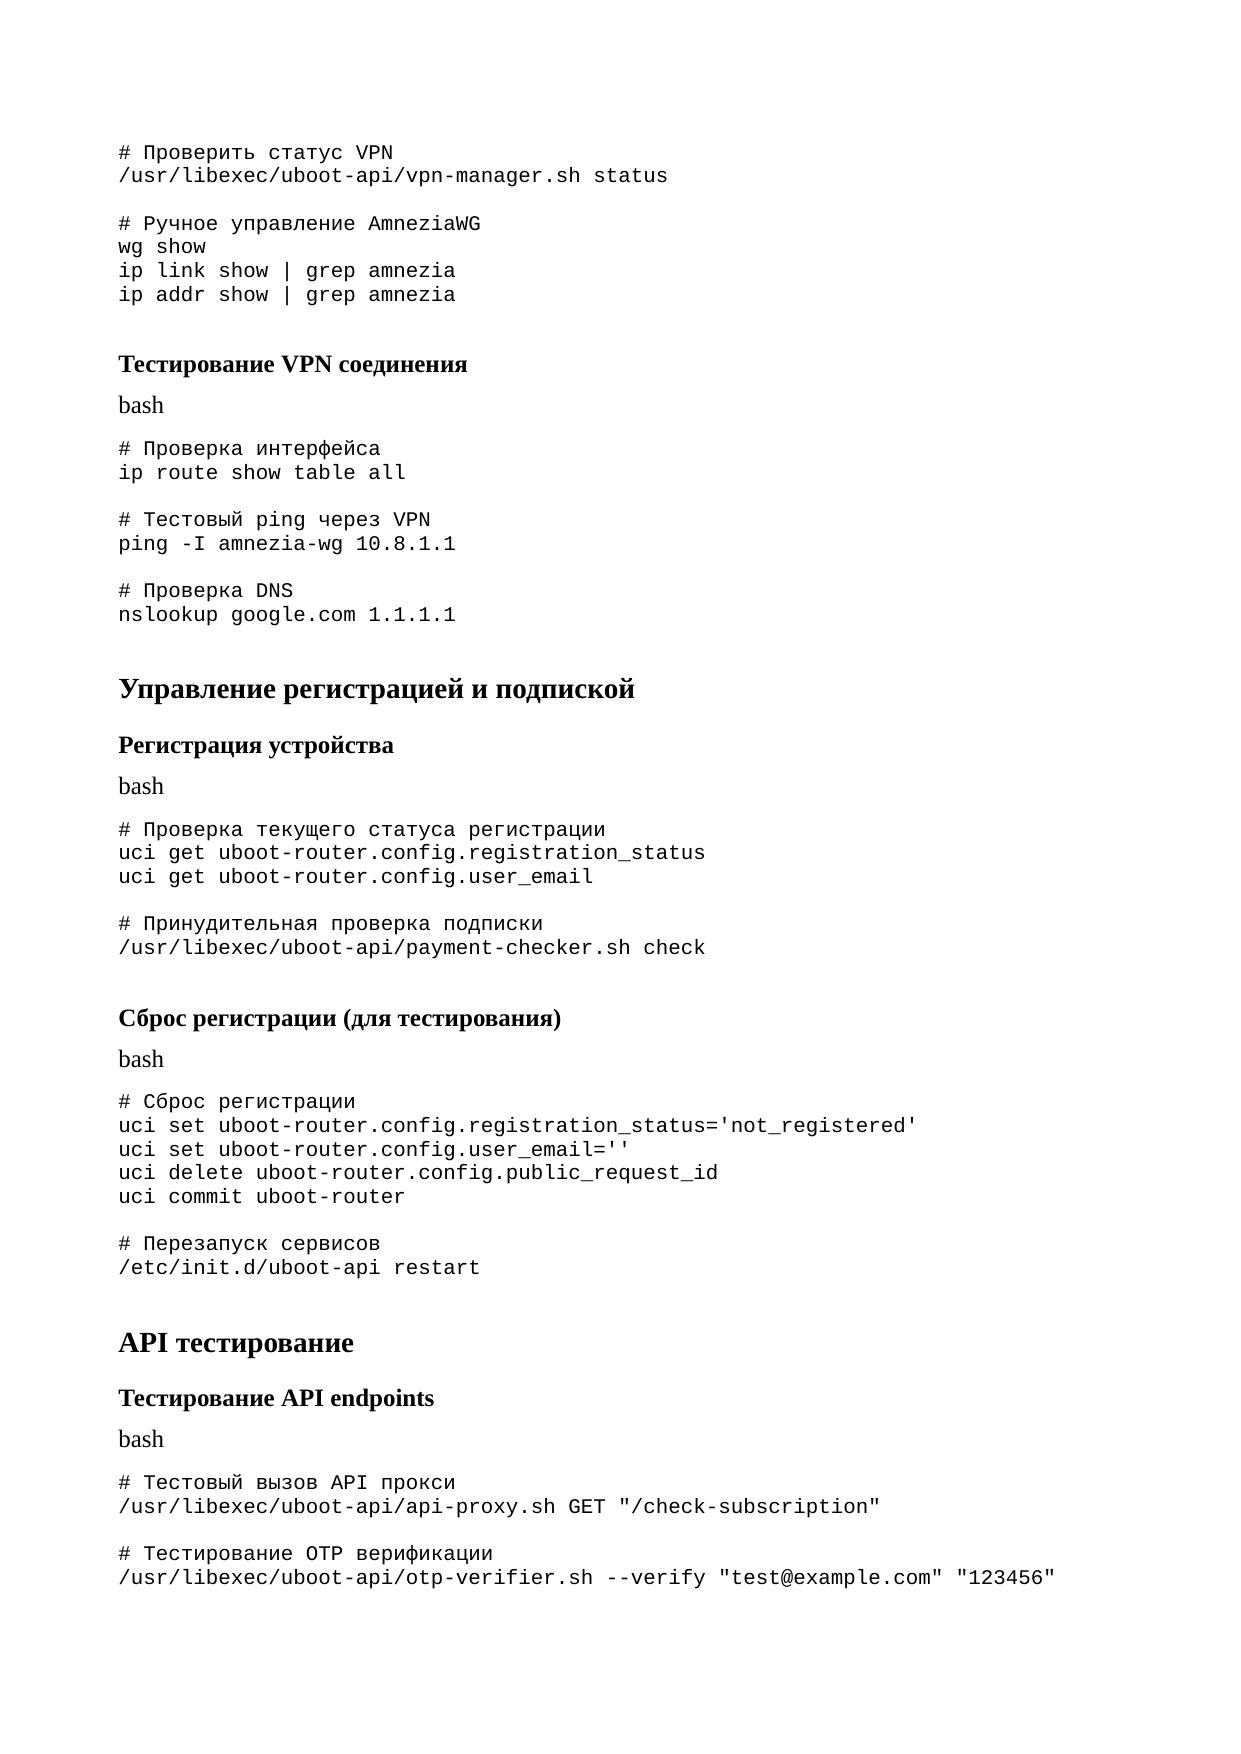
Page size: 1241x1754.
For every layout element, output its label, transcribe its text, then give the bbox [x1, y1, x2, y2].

text # Перезапуск сервисов [118, 1233, 1122, 1257]
text /usr/libexec/uboot-api/vpn-manager.sh status [118, 165, 1122, 189]
text uci get uboot-router.config.registration_status [118, 842, 1122, 866]
text ip route show table all [118, 462, 1122, 485]
text /usr/libexec/uboot-api/api-proxy.sh GET "/check-subscription" [118, 1496, 1122, 1519]
text uci set uboot-router.config.user_email='' [118, 1139, 1122, 1162]
text # Проверка DNS [118, 580, 1122, 604]
text bash [118, 771, 1122, 800]
text ip addr show | grep amnezia [118, 284, 1122, 307]
text uci commit uboot-router [118, 1186, 1122, 1210]
text # Сброс регистрации [118, 1091, 1122, 1115]
text # Проверка интерфейса [118, 438, 1122, 462]
text nslookup google.com 1.1.1.1 [118, 604, 1122, 627]
text # Проверка текущего статуса регистрации [118, 819, 1122, 842]
text wg show [118, 236, 1122, 260]
text # Проверить статус VPN [118, 142, 1122, 165]
text ip link show | grep amnezia [118, 260, 1122, 284]
text # Тестирование OTP верификации [118, 1543, 1122, 1567]
text bash [118, 391, 1122, 419]
text uci set uboot-router.config.registration_status='not_registered' [118, 1115, 1122, 1139]
subtitle Управление регистрацией и подпиской [118, 671, 1122, 705]
text # Ручное управление AmneziaWG [118, 213, 1122, 236]
text uci delete uboot-router.config.public_request_id [118, 1162, 1122, 1186]
subtitle Тестирование VPN соединения [118, 349, 1122, 378]
text # Принудительная проверка подписки [118, 913, 1122, 937]
subtitle Тестирование API endpoints [118, 1383, 1122, 1412]
subtitle Сброс регистрации (для тестирования) [118, 1003, 1122, 1031]
subtitle Регистрация устройства [118, 730, 1122, 759]
text bash [118, 1044, 1122, 1073]
text /usr/libexec/uboot-api/payment-checker.sh check [118, 937, 1122, 961]
text ping -I amnezia-wg 10.8.1.1 [118, 533, 1122, 556]
text /etc/init.d/uboot-api restart [118, 1257, 1122, 1281]
text # Тестовый ping через VPN [118, 509, 1122, 533]
text # Тестовый вызов API прокси [118, 1472, 1122, 1496]
text /usr/libexec/uboot-api/otp-verifier.sh --verify "test@example.com" "123456" [118, 1567, 1122, 1590]
text bash [118, 1424, 1122, 1453]
subtitle API тестирование [118, 1325, 1122, 1358]
text uci get uboot-router.config.user_email [118, 866, 1122, 890]
